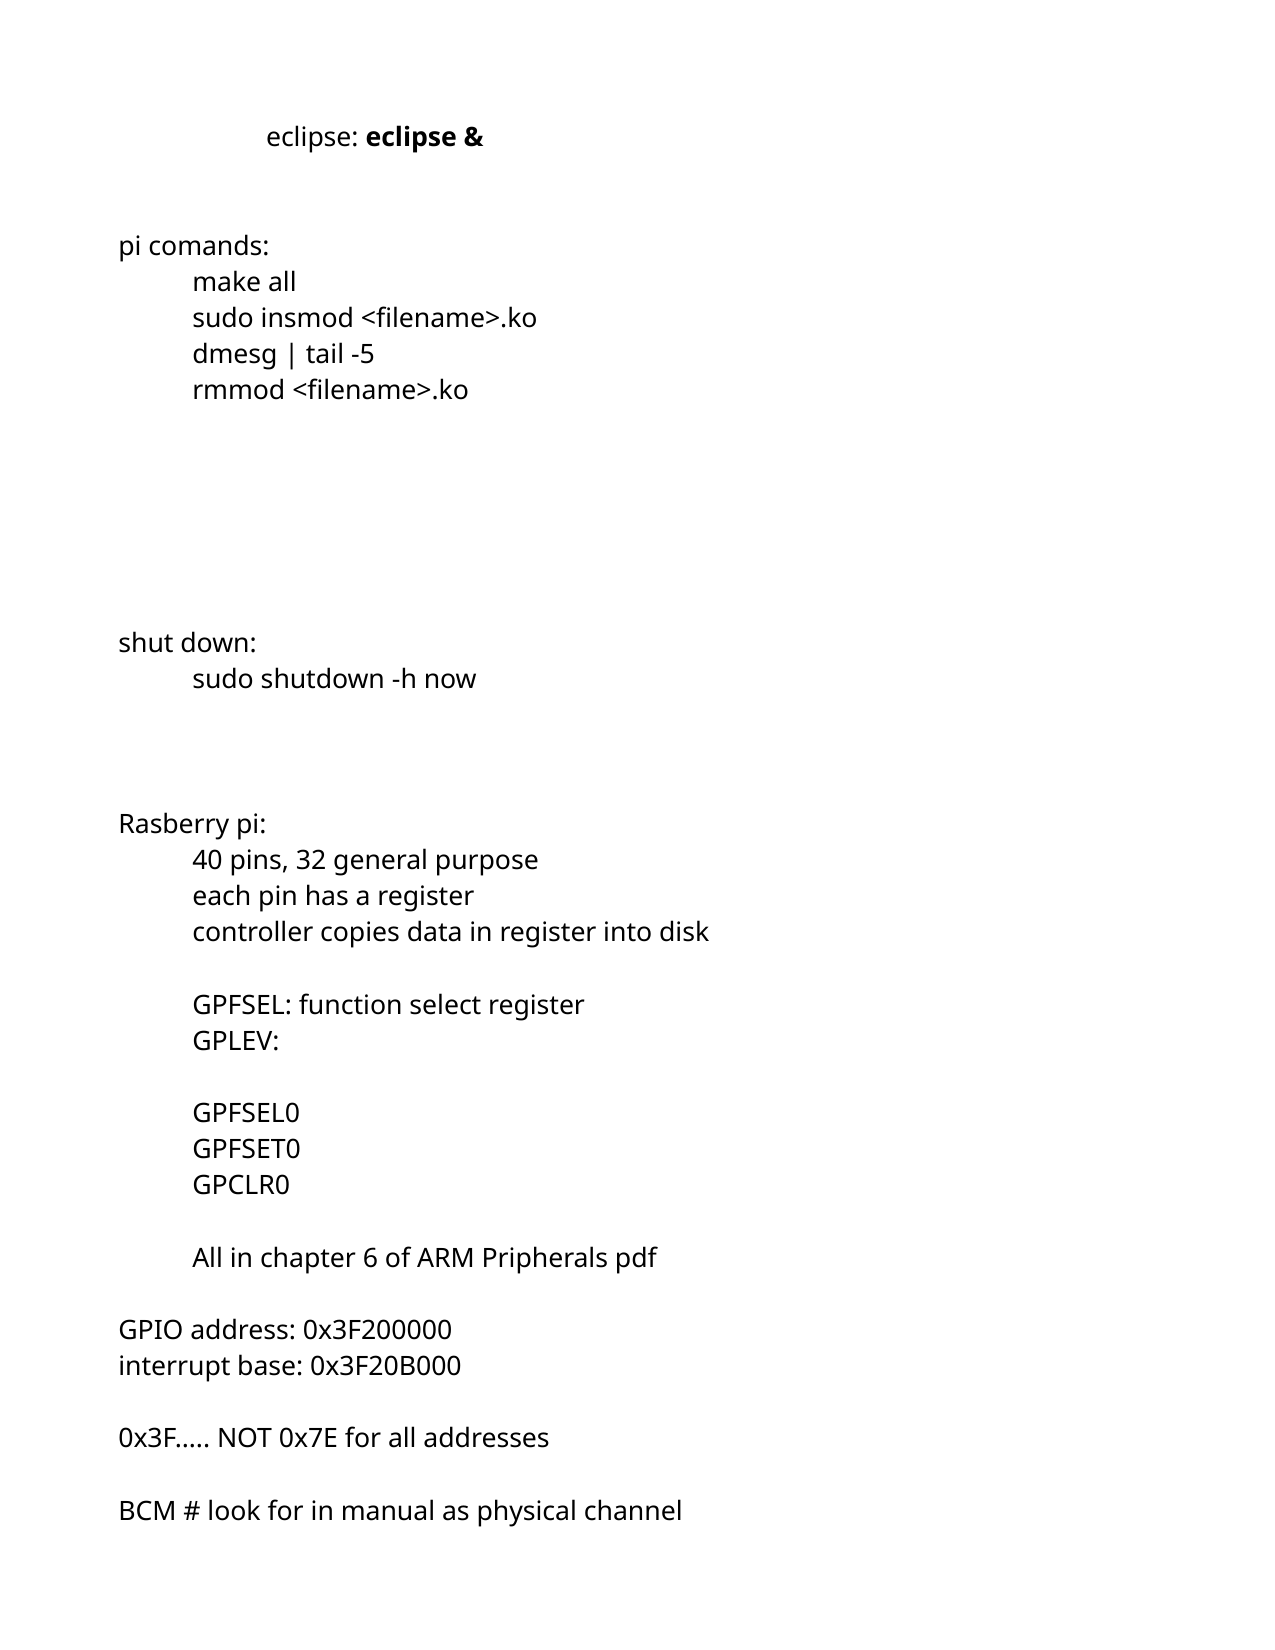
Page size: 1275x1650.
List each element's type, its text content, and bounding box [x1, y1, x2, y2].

text dmesg | tail -5 [118, 335, 1157, 371]
text GPCLR0 [118, 1166, 1157, 1202]
text sudo shutdown -h now [118, 660, 1157, 696]
text GPLEV: [118, 1022, 1157, 1058]
text pi comands: [118, 227, 1157, 263]
text eclipse: eclipse & [118, 118, 1157, 154]
text BCM # look for in manual as physical channel [118, 1492, 1157, 1528]
text shut down: [118, 624, 1157, 660]
text sudo insmod <filename>.ko [118, 299, 1157, 335]
text each pin has a register [118, 877, 1157, 913]
text make all [118, 263, 1157, 299]
text All in chapter 6 of ARM Pripherals pdf [118, 1239, 1157, 1275]
text rmmod <filename>.ko [118, 371, 1157, 407]
text GPIO address: 0x3F200000 [118, 1311, 1157, 1347]
text GPFSEL: function select register [118, 986, 1157, 1022]
text GPFSEL0 [118, 1094, 1157, 1130]
text interrupt base: 0x3F20B000 [118, 1347, 1157, 1383]
text Rasberry pi: [118, 805, 1157, 841]
text 0x3F….. NOT 0x7E for all addresses [118, 1419, 1157, 1456]
text controller copies data in register into disk [118, 913, 1157, 949]
text GPFSET0 [118, 1130, 1157, 1166]
text 40 pins, 32 general purpose [118, 841, 1157, 877]
